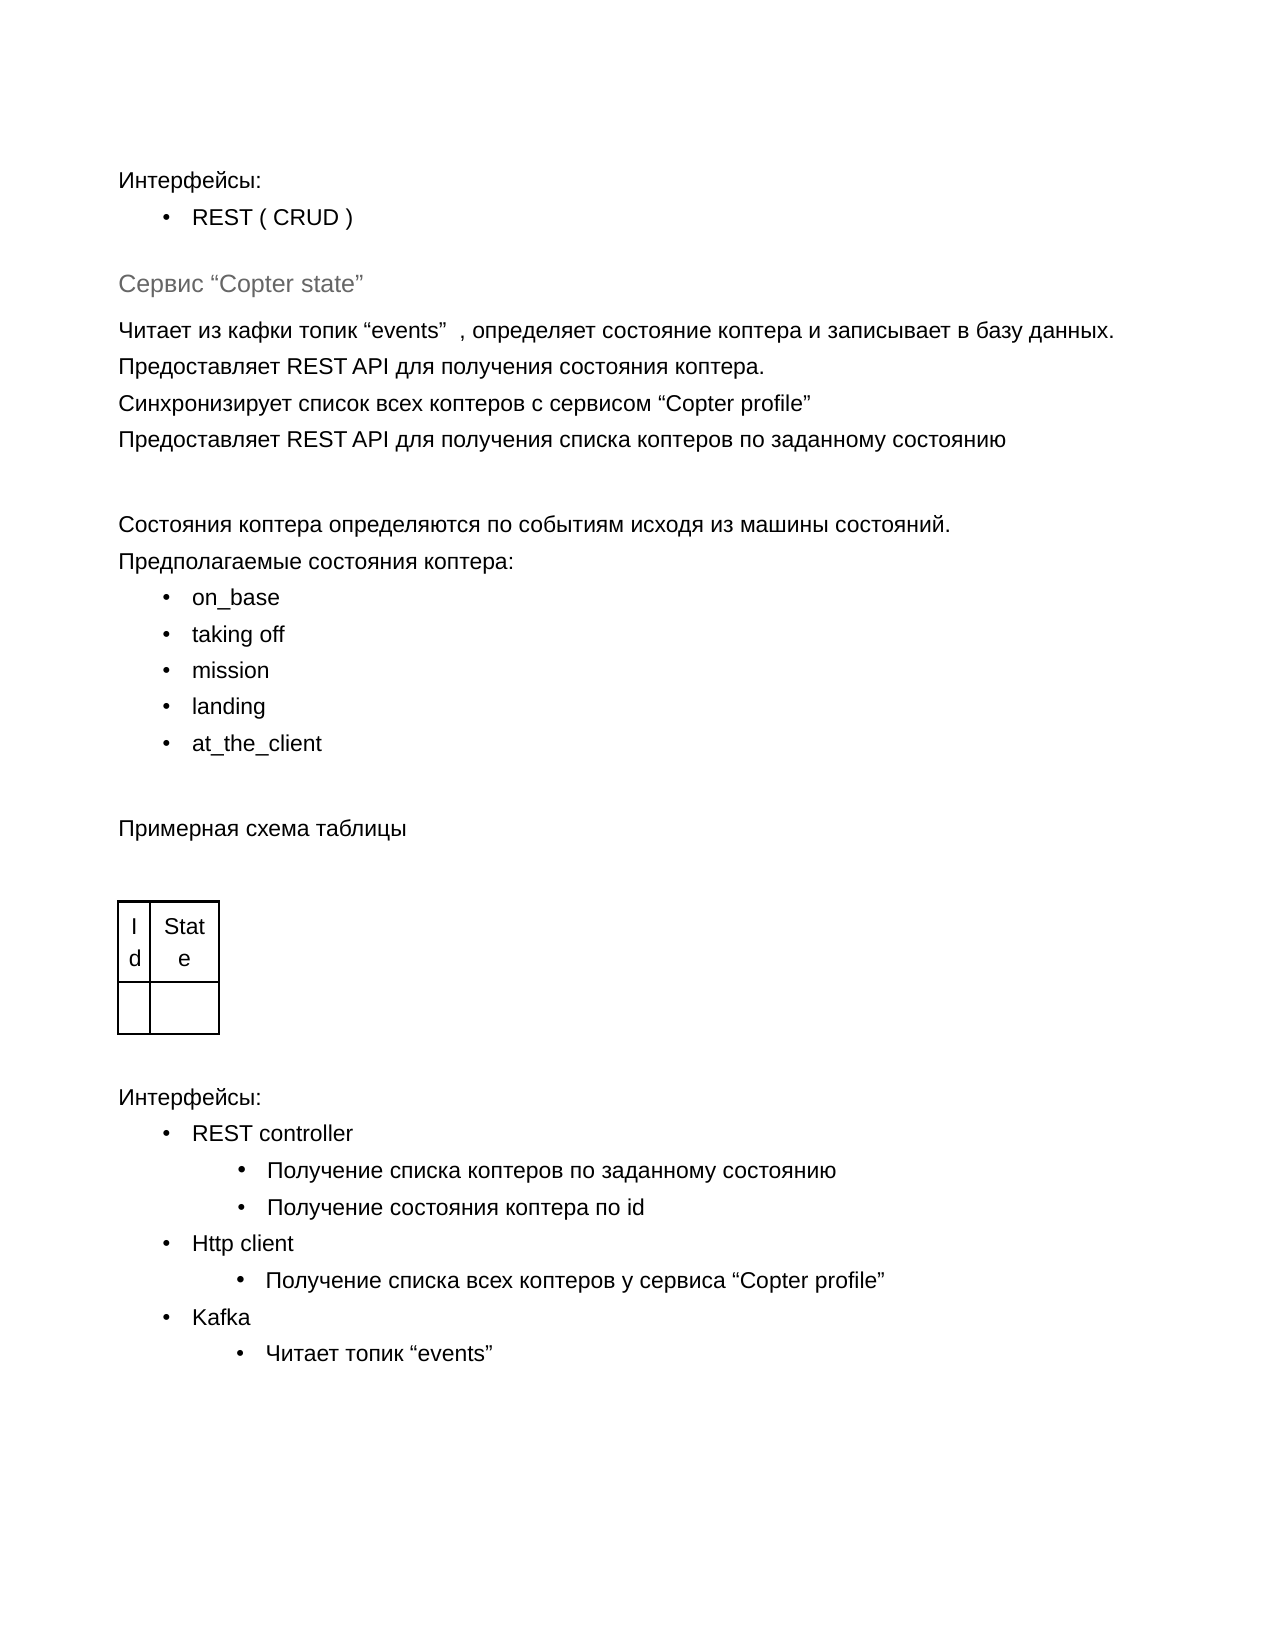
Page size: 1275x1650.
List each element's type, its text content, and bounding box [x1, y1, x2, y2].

text Примерная схема таблицы [118, 815, 1157, 841]
text Синхронизирует список всех коптеров с сервисом “Copter profile” [118, 390, 1157, 416]
text Интерфейсы: [118, 1084, 1157, 1110]
text Предоставляет REST API для получения состояния коптера. [118, 353, 1157, 380]
list Http client [162, 1230, 1157, 1257]
list Читает топик “events” [236, 1340, 1157, 1366]
list at_the_client [162, 729, 1157, 756]
list Kafka [162, 1304, 1157, 1330]
text Предполагаемые состояния коптера: [118, 548, 1157, 574]
list REST controller [162, 1120, 1157, 1147]
list REST ( CRUD ) [162, 203, 1157, 230]
list mission [162, 657, 1157, 683]
text Интерфейсы: [118, 167, 1157, 193]
text Состояния коптера определяются по событиям исходя из машины состояний. [118, 511, 1157, 538]
table_cell [151, 983, 218, 1033]
list Получение списка всех коптеров у сервиса “Copter profile” [236, 1267, 1157, 1293]
list on_base [162, 584, 1157, 611]
list Получение списка коптеров по заданному состоянию [237, 1157, 1157, 1184]
list landing [162, 693, 1157, 719]
table_header Id [119, 903, 149, 981]
text Читает из кафки топик “events” , определяет состояние коптера и записывает в базу данных. [118, 317, 1157, 343]
list taking off [162, 621, 1157, 647]
text Предоставляет REST API для получения списка коптеров по заданному состоянию [118, 426, 1157, 452]
list Получение состояния коптера по id [237, 1194, 1157, 1220]
subtitle Сервис “Copter state” [118, 269, 1157, 298]
table_header State [151, 903, 218, 981]
table_cell [119, 983, 149, 1033]
